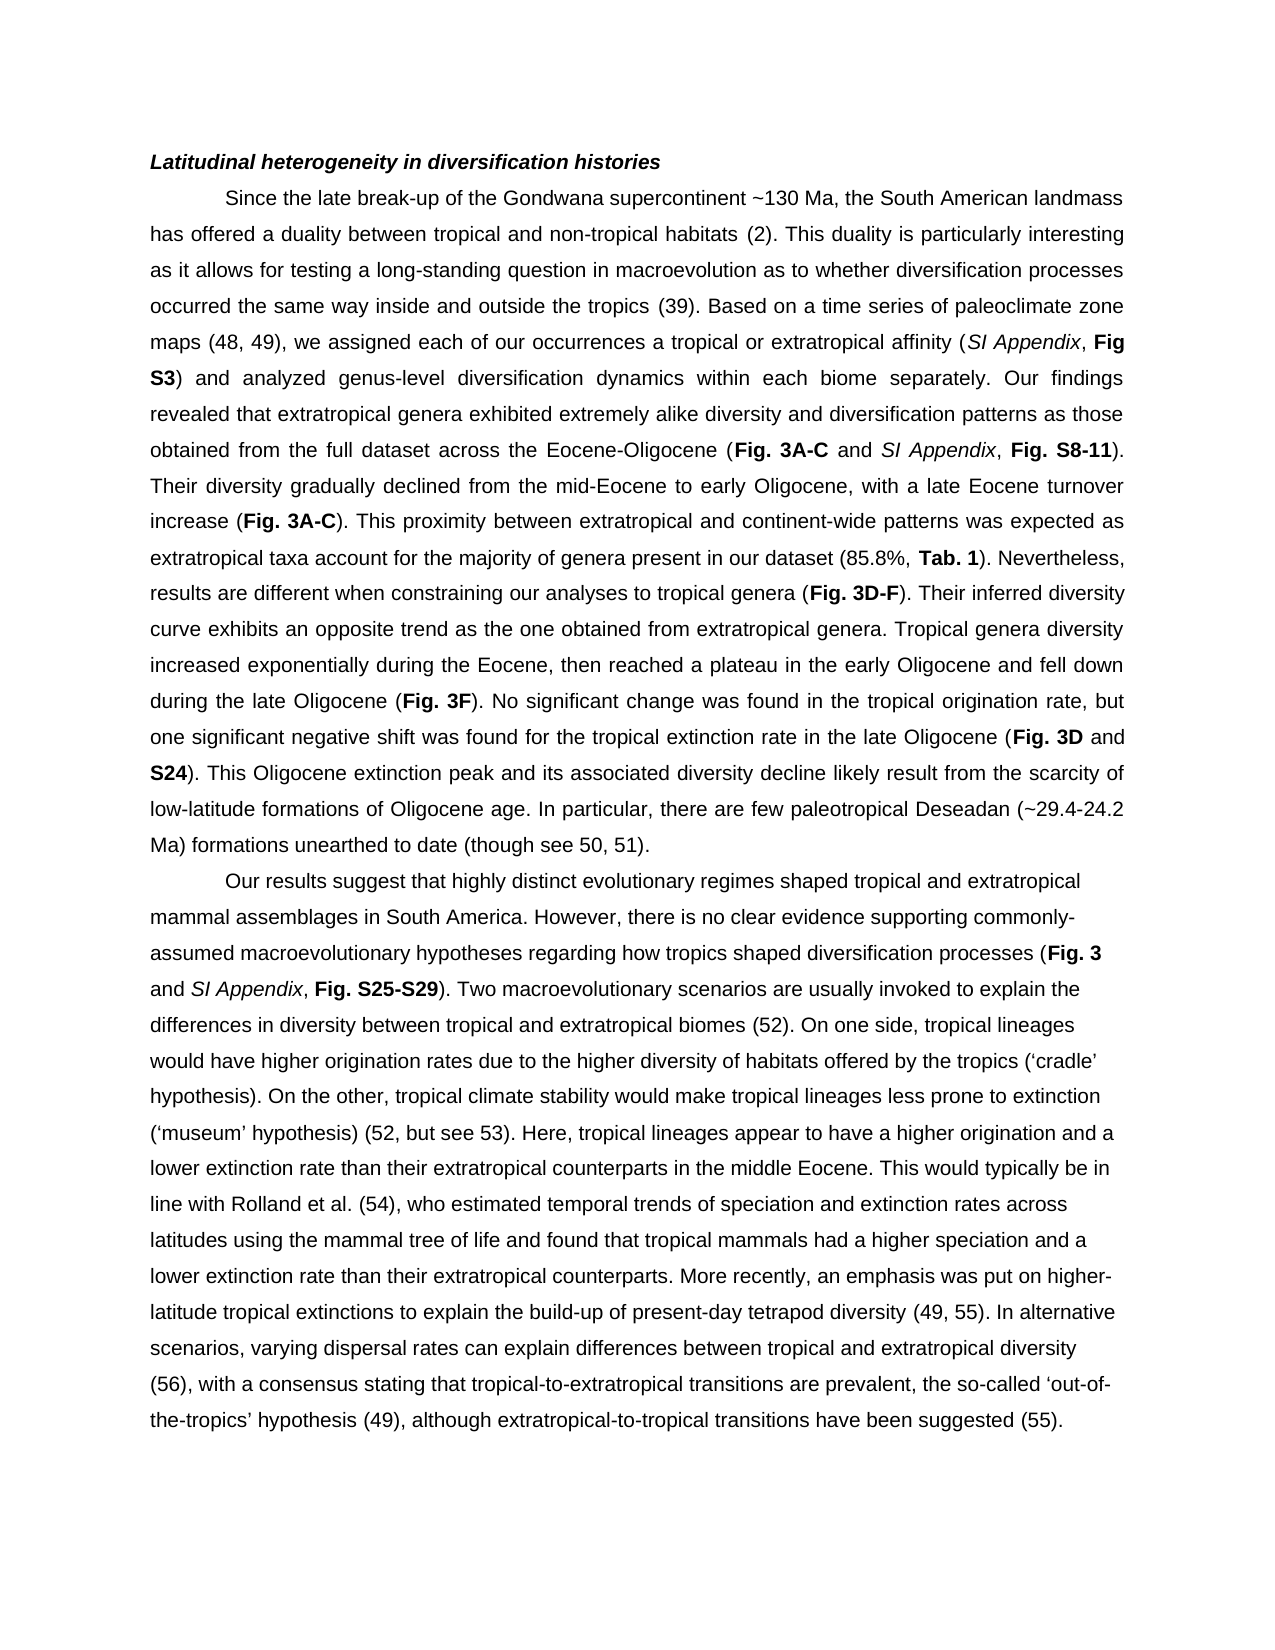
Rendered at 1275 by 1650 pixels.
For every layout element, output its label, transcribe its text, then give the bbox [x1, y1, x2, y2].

text Our results suggest that highly distinct evolutionary regimes shaped tropical and extratropical mammal assemblages in South America. However, there is no clear evidence supporting commonly-assumed macroevolutionary hypotheses regarding how tropics shaped diversification processes (Fig. 3 and SI Appendix, Fig. S25-S29). Two macroevolutionary scenarios are usually invoked to explain the differences in diversity between tropical and extratropical biomes (52). On one side, tropical lineages would have higher origination rates due to the higher diversity of habitats offered by the tropics (‘cradle’ hypothesis). On the other, tropical climate stability would make tropical lineages less prone to extinction (‘museum’ hypothesis) (52, but see 53). Here, tropical lineages appear to have a higher origination and a lower extinction rate than their extratropical counterparts in the middle Eocene. This would typically be in line with Rolland et al. (54), who estimated temporal trends of speciation and extinction rates across latitudes using the mammal tree of life and found that tropical mammals had a higher speciation and a lower extinction rate than their extratropical counterparts. More recently, an emphasis was put on higher-latitude tropical extinctions to explain the build-up of present-day tetrapod diversity (49, 55). In alternative scenarios, varying dispersal rates can explain differences between tropical and extratropical diversity (56), with a consensus stating that tropical-to-extratropical transitions are prevalent, the so-called ‘out-of-the-tropics’ hypothesis (49), although extratropical-to-tropical transitions have been suggested (55). [150, 869, 1125, 1432]
text Since the late break-up of the Gondwana supercontinent ~130 Ma, the South American landmass has offered a duality between tropical and non-tropical habitats (2). This duality is particularly interesting as it allows for testing a long-standing question in macroevolution as to whether diversification processes occurred the same way inside and outside the tropics (39). Based on a time series of paleoclimate zone maps (48, 49), we assigned each of our occurrences a tropical or extratropical affinity (SI Appendix, Fig S3) and analyzed genus-level diversification dynamics within each biome separately. Our findings revealed that extratropical genera exhibited extremely alike diversity and diversification patterns as those obtained from the full dataset across the Eocene-Oligocene (Fig. 3A-C and SI Appendix, Fig. S8-11). Their diversity gradually declined from the mid-Eocene to early Oligocene, with a late Eocene turnover increase (Fig. 3A-C). This proximity between extratropical and continent-wide patterns was expected as extratropical taxa account for the majority of genera present in our dataset (85.8%, Tab. 1). Nevertheless, results are different when constraining our analyses to tropical genera (Fig. 3D-F). Their inferred diversity curve exhibits an opposite trend as the one obtained from extratropical genera. Tropical genera diversity increased exponentially during the Eocene, then reached a plateau in the early Oligocene and fell down during the late Oligocene (Fig. 3F). No significant change was found in the tropical origination rate, but one significant negative shift was found for the tropical extinction rate in the late Oligocene (Fig. 3D and S24). This Oligocene extinction peak and its associated diversity decline likely result from the scarcity of low-latitude formations of Oligocene age. In particular, there are few paleotropical Deseadan (~29.4-24.2 Ma) formations unearthed to date (though see 50, 51). [150, 186, 1125, 857]
text Latitudinal heterogeneity in diversification histories [150, 150, 1125, 174]
